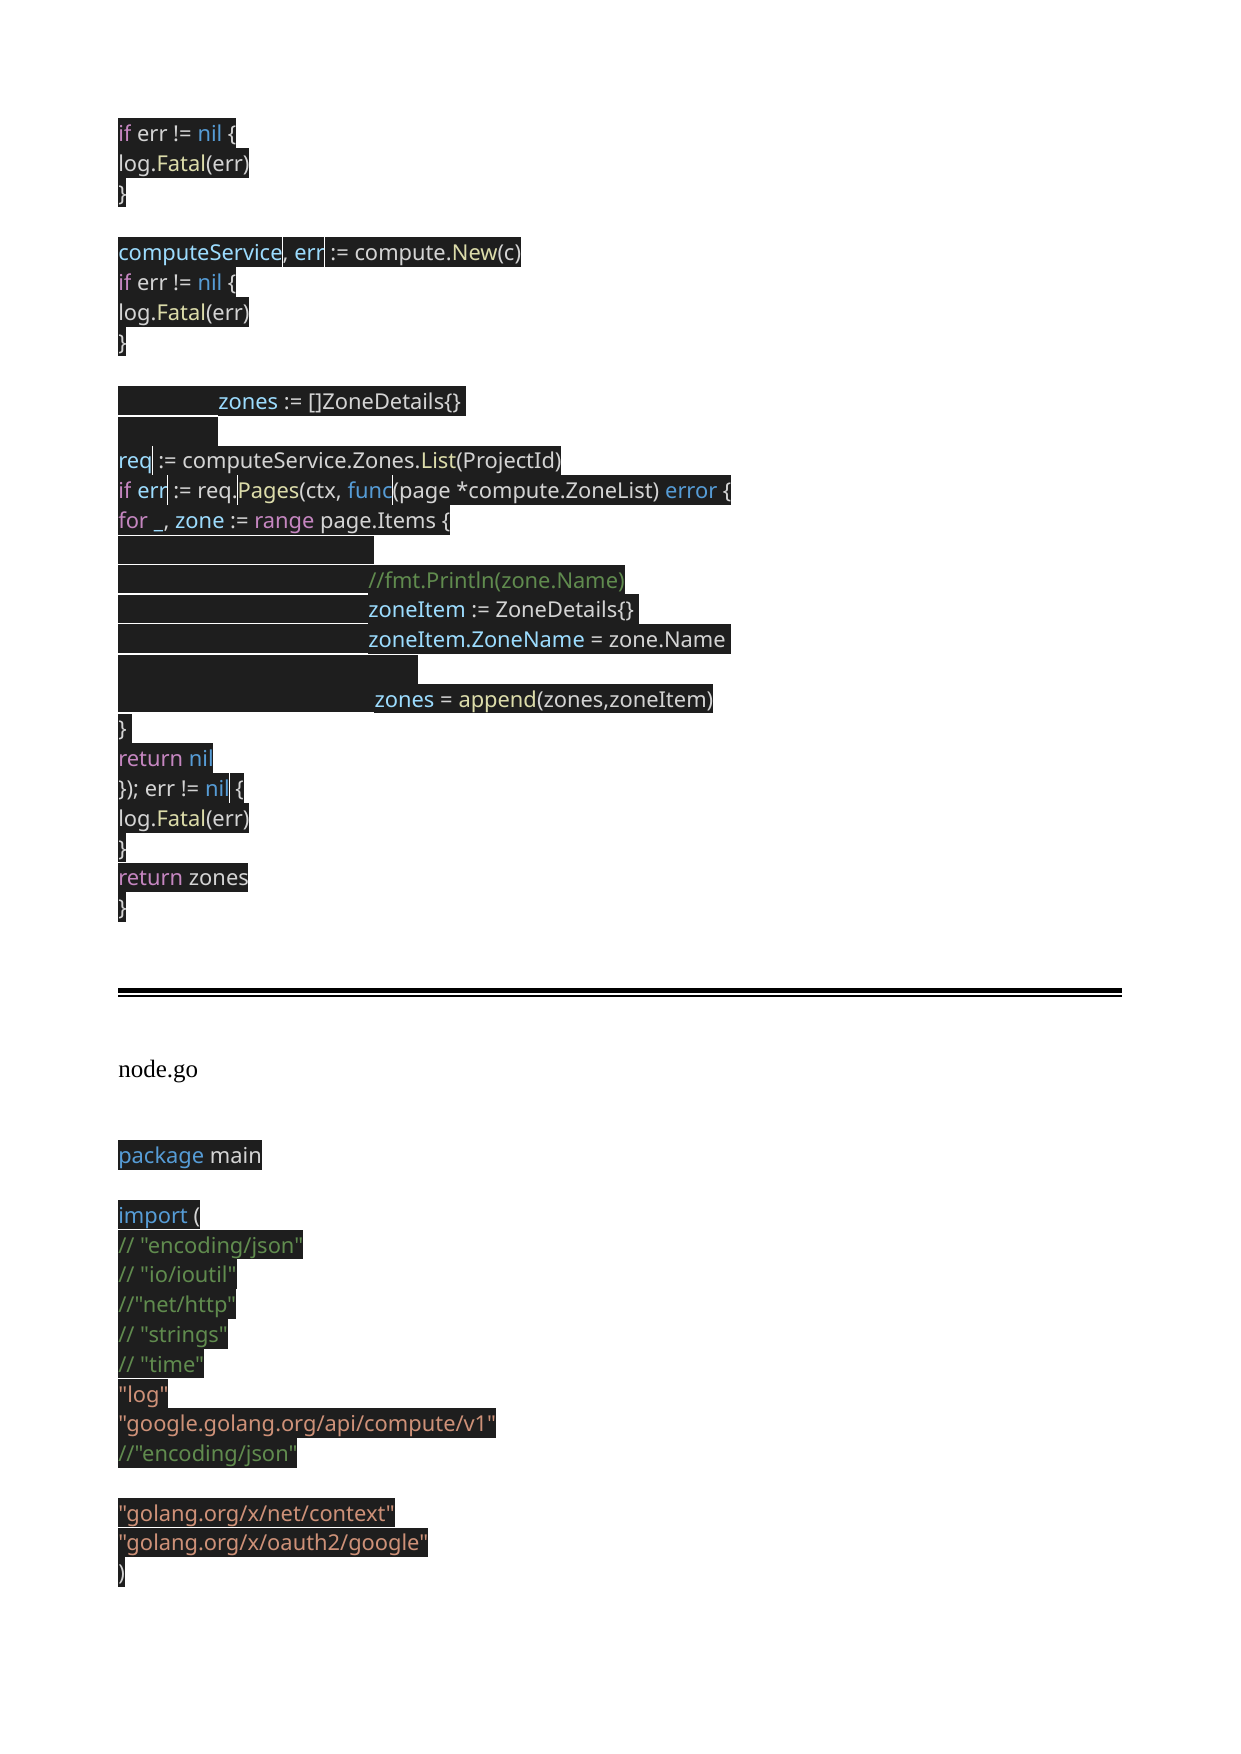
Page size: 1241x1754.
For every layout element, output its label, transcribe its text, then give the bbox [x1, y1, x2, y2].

text // "strings" [118, 1319, 1122, 1349]
text // "encoding/json" [118, 1229, 1122, 1259]
text } [118, 178, 1122, 207]
text package main [118, 1140, 1122, 1170]
text "log" [118, 1378, 1122, 1408]
text // "io/ioutil" [118, 1259, 1122, 1289]
text }); err != nil { [118, 773, 1122, 803]
text // "time" [118, 1349, 1122, 1378]
text if err != nil { [118, 118, 1122, 148]
text "golang.org/x/net/context" [118, 1498, 1122, 1527]
text zones = append(zones,zoneItem) [118, 684, 1122, 713]
text "golang.org/x/oauth2/google" [118, 1527, 1122, 1557]
text } [118, 892, 1122, 922]
text //"net/http" [118, 1289, 1122, 1319]
text for _, zone := range page.Items { [118, 505, 1122, 535]
text if err != nil { [118, 267, 1122, 297]
text ) [118, 1557, 1122, 1587]
text computeService, err := compute.New(c) [118, 237, 1122, 267]
text log.Fatal(err) [118, 148, 1122, 178]
text zones := []ZoneDetails{} [118, 386, 1122, 416]
text log.Fatal(err) [118, 297, 1122, 327]
text return nil [118, 743, 1122, 773]
text } [118, 833, 1122, 862]
text "google.golang.org/api/compute/v1" [118, 1408, 1122, 1438]
text //"encoding/json" [118, 1438, 1122, 1468]
text } [118, 713, 1122, 743]
text zoneItem := ZoneDetails{} [118, 594, 1122, 624]
text //fmt.Println(zone.Name) [118, 564, 1122, 594]
text return zones [118, 862, 1122, 892]
text node.go [118, 1054, 1122, 1083]
text req := computeService.Zones.List(ProjectId) [118, 446, 1122, 475]
text if err := req.Pages(ctx, func(page *compute.ZoneList) error { [118, 475, 1122, 505]
text } [118, 327, 1122, 356]
text zoneItem.ZoneName = zone.Name [118, 624, 1122, 654]
text import ( [118, 1200, 1122, 1229]
text log.Fatal(err) [118, 803, 1122, 833]
